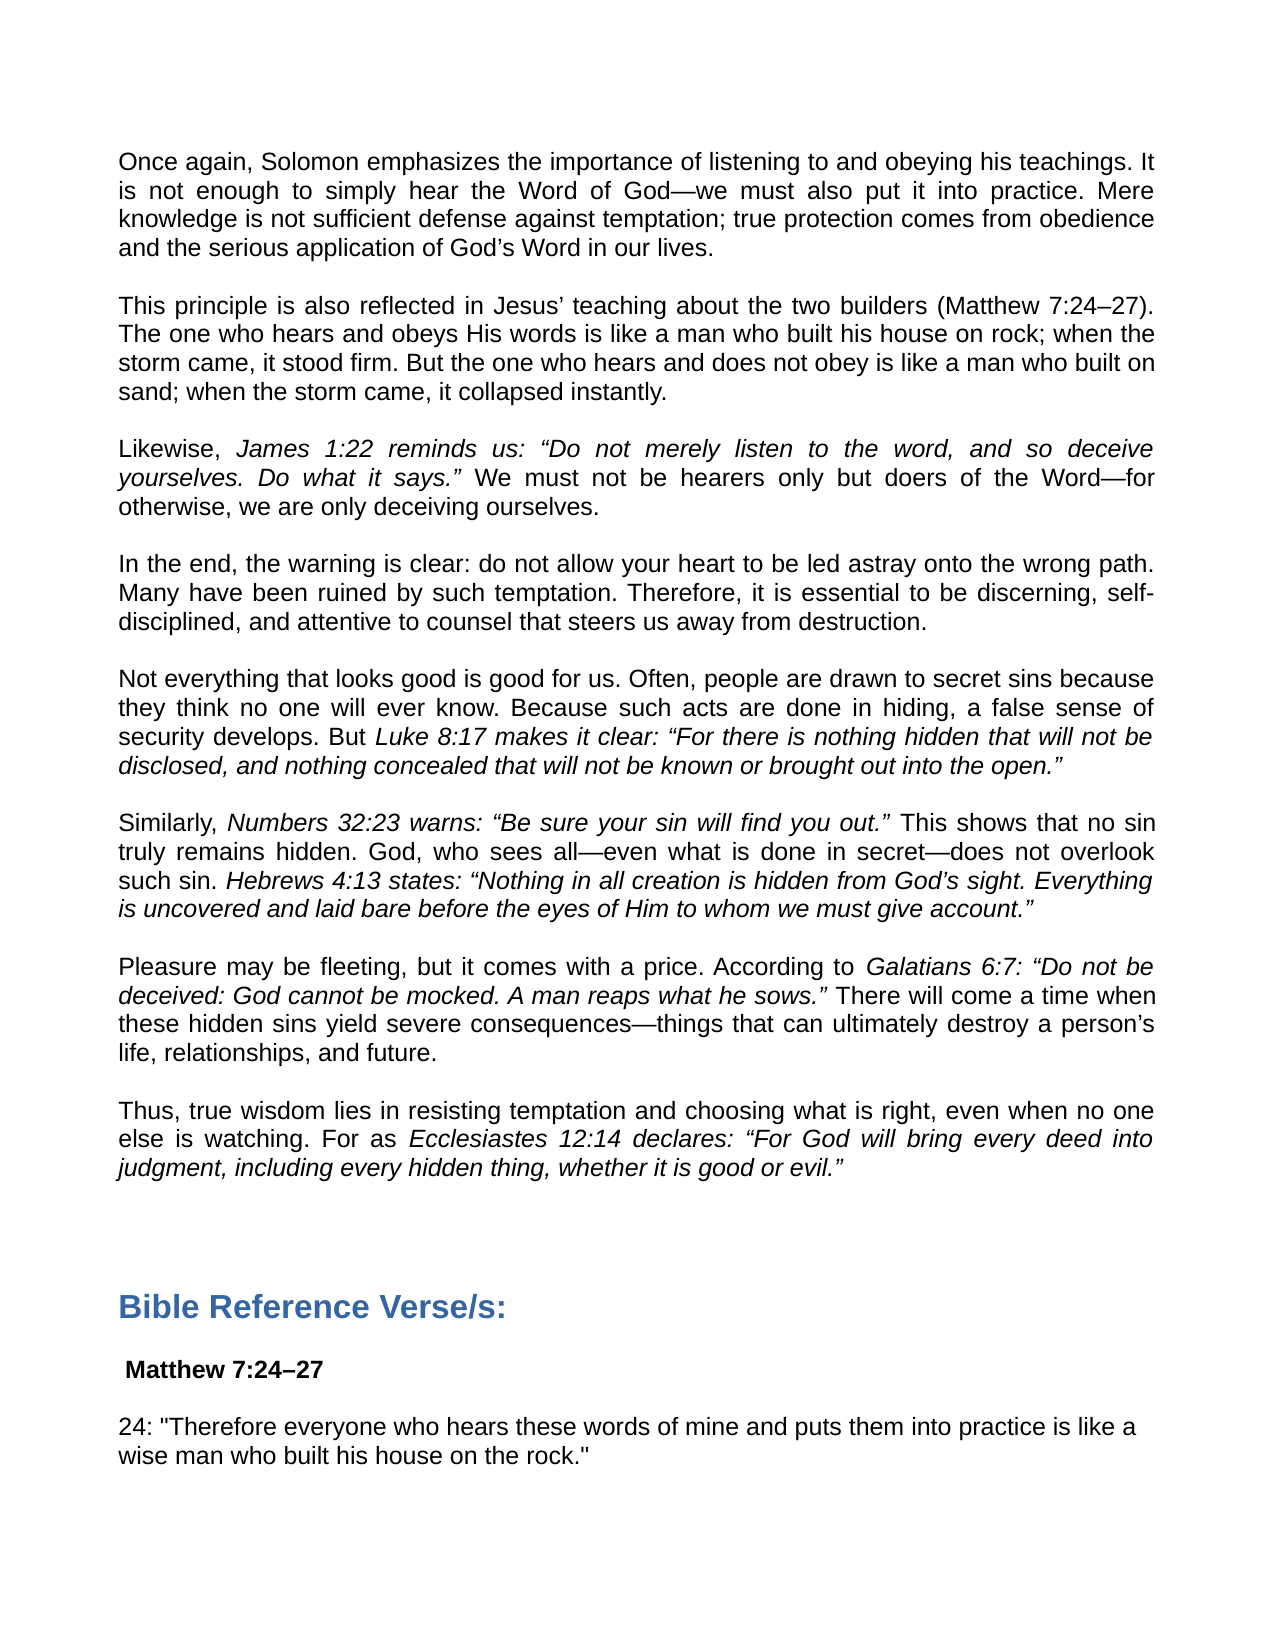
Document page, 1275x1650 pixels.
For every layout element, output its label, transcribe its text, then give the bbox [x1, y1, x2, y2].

text In the end, the warning is clear: do not allow your heart to be led astray onto the wrong path. Many have been ruined by such temptation. Therefore, it is essential to be discerning, self-disciplined, and attentive to counsel that steers us away from destruction. [118, 549, 1157, 636]
text Bible Reference Verse/s: [118, 1287, 1157, 1326]
text Not everything that looks good is good for us. Often, people are drawn to secret sins because they think no one will ever know. Because such acts are done in hiding, a false sense of security develops. But Luke 8:17 makes it clear: “For there is nothing hidden that will not be disclosed, and nothing concealed that will not be known or brought out into the open.” [118, 664, 1157, 779]
text Thus, true wisdom lies in resisting temptation and choosing what is right, even when no one else is watching. For as Ecclesiastes 12:14 declares: “For God will bring every deed into judgment, including every hidden thing, whether it is good or evil.” [118, 1096, 1157, 1182]
text 24: "Therefore everyone who hears these words of mine and puts them into practice is like a wise man who built his house on the rock." [118, 1412, 1157, 1470]
text Pleasure may be fleeting, but it comes with a price. According to Galatians 6:7: “Do not be deceived: God cannot be mocked. A man reaps what he sows.” There will come a time when these hidden sins yield severe consequences—things that can ultimately destroy a person’s life, relationships, and future. [118, 952, 1157, 1067]
text Once again, Solomon emphasizes the importance of listening to and obeying his teachings. It is not enough to simply hear the Word of God—we must also put it into practice. Mere knowledge is not sufficient defense against temptation; true protection comes from obedience and the serious application of God’s Word in our lives. [118, 147, 1157, 262]
text Likewise, James 1:22 reminds us: “Do not merely listen to the word, and so deceive yourselves. Do what it says.” We must not be hearers only but doers of the Word—for otherwise, we are only deceiving ourselves. [118, 434, 1157, 521]
text This principle is also reflected in Jesus’ teaching about the two builders (Matthew 7:24–27). The one who hears and obeys His words is like a man who built his house on rock; when the storm came, it stood firm. But the one who hears and does not obey is like a man who built on sand; when the storm came, it collapsed instantly. [118, 291, 1157, 406]
text Similarly, Numbers 32:23 warns: “Be sure your sin will find you out.” This shows that no sin truly remains hidden. God, who sees all—even what is done in secret—does not overlook such sin. Hebrews 4:13 states: “Nothing in all creation is hidden from God’s sight. Everything is uncovered and laid bare before the eyes of Him to whom we must give account.” [118, 808, 1157, 923]
text Matthew 7:24–27 [118, 1355, 1157, 1383]
